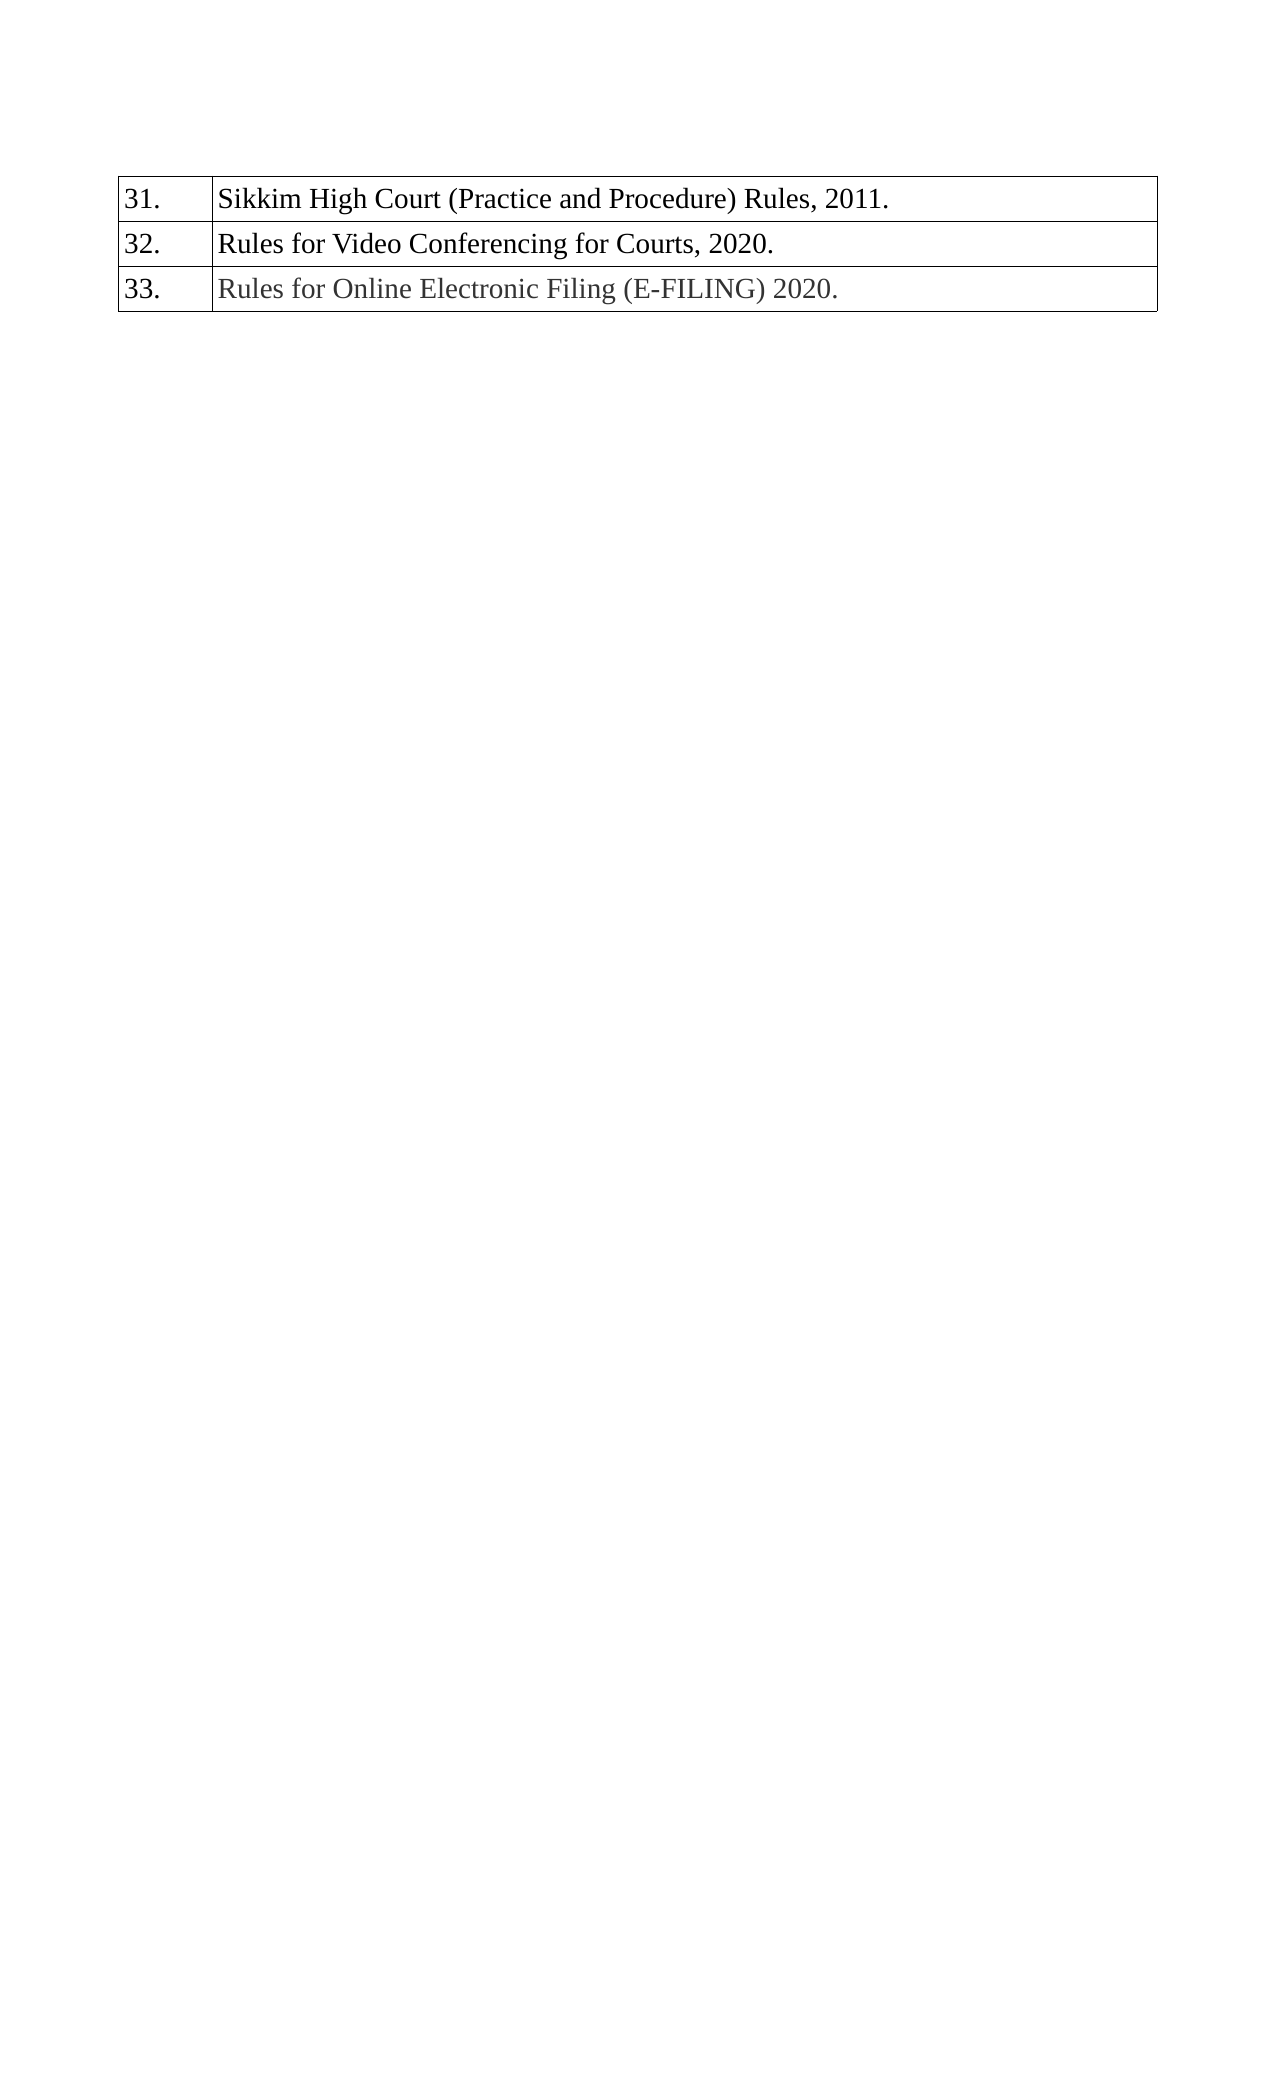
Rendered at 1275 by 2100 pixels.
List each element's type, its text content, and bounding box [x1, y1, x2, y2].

table_cell 32. [119, 222, 212, 266]
table_header Sikkim High Court (Practice and Procedure) Rules, 2011. [213, 177, 1157, 221]
table_cell 33. [119, 267, 212, 311]
table_cell Rules for Online Electronic Filing (E-FILING) 2020. [213, 267, 1157, 311]
table_cell Rules for Video Conferencing for Courts, 2020. [213, 222, 1157, 266]
table_header 31. [119, 177, 212, 221]
